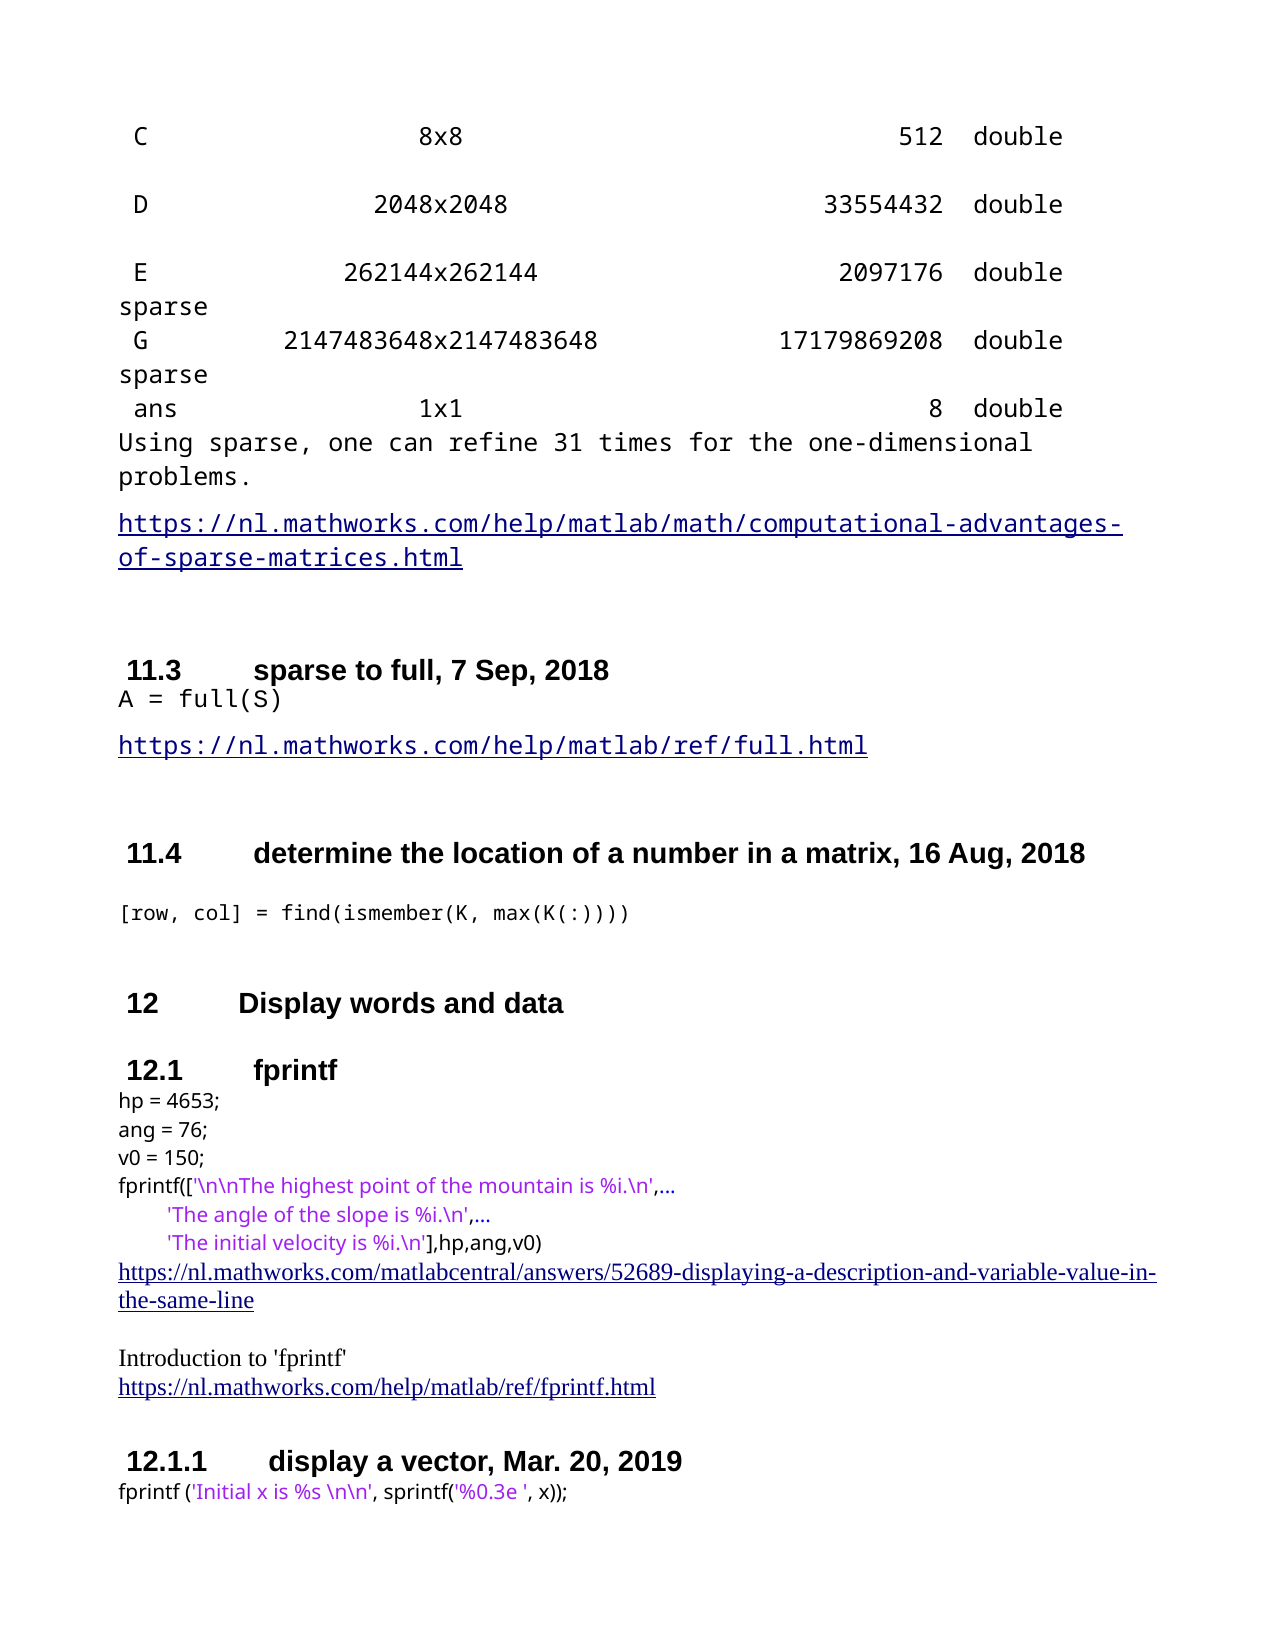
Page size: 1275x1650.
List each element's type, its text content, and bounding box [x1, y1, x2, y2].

text [row, col] = find(ismember(K, max(K(:)))) [118, 898, 1157, 927]
subtitle sparse to full, 7 Sep, 2018 [118, 653, 1157, 687]
subtitle determine the location of a number in a matrix, 16 Aug, 2018 [118, 836, 1157, 870]
text fprintf ('Initial x is %s \n\n', sprintf('%0.3e ', x)); [118, 1477, 1157, 1506]
text v0 = 150; [118, 1143, 1157, 1172]
subtitle display a vector, Mar. 20, 2019 [118, 1444, 1157, 1477]
text https://nl.mathworks.com/help/matlab/math/computational-advantages-of-sparse-matrices.html [118, 505, 1157, 573]
subtitle fprintf [118, 1053, 1157, 1086]
text C 8x8 512 double D 2048x2048 33554432 double E 262144x262144 2097176 double sparse G 2147483648x2147483648 17179869208 double sparse ans 1x1 8 double Using sparse, one can refine 31 times for the one-dimensional problems. [118, 118, 1157, 493]
text https://nl.mathworks.com/help/matlab/ref/fprintf.html [118, 1372, 1157, 1401]
text https://nl.mathworks.com/help/matlab/ref/full.html [118, 728, 1157, 762]
text 'The angle of the slope is %i.\n',... [118, 1200, 1157, 1228]
text 'The initial velocity is %i.\n'],hp,ang,v0) [118, 1228, 1157, 1257]
text the-same-line [118, 1283, 1157, 1314]
text A = full(S) [118, 687, 1157, 715]
text ang = 76; [118, 1115, 1157, 1143]
text fprintf(['\n\nThe highest point of the mountain is %i.\n',... [118, 1172, 1157, 1200]
text https://nl.mathworks.com/matlabcentral/answers/52689-displaying-a-description-and-variable-value-in- [118, 1257, 1157, 1282]
text hp = 4653; [118, 1086, 1157, 1115]
text Introduction to 'fprintf' [118, 1343, 1157, 1372]
subtitle Display words and data [118, 986, 1157, 1019]
